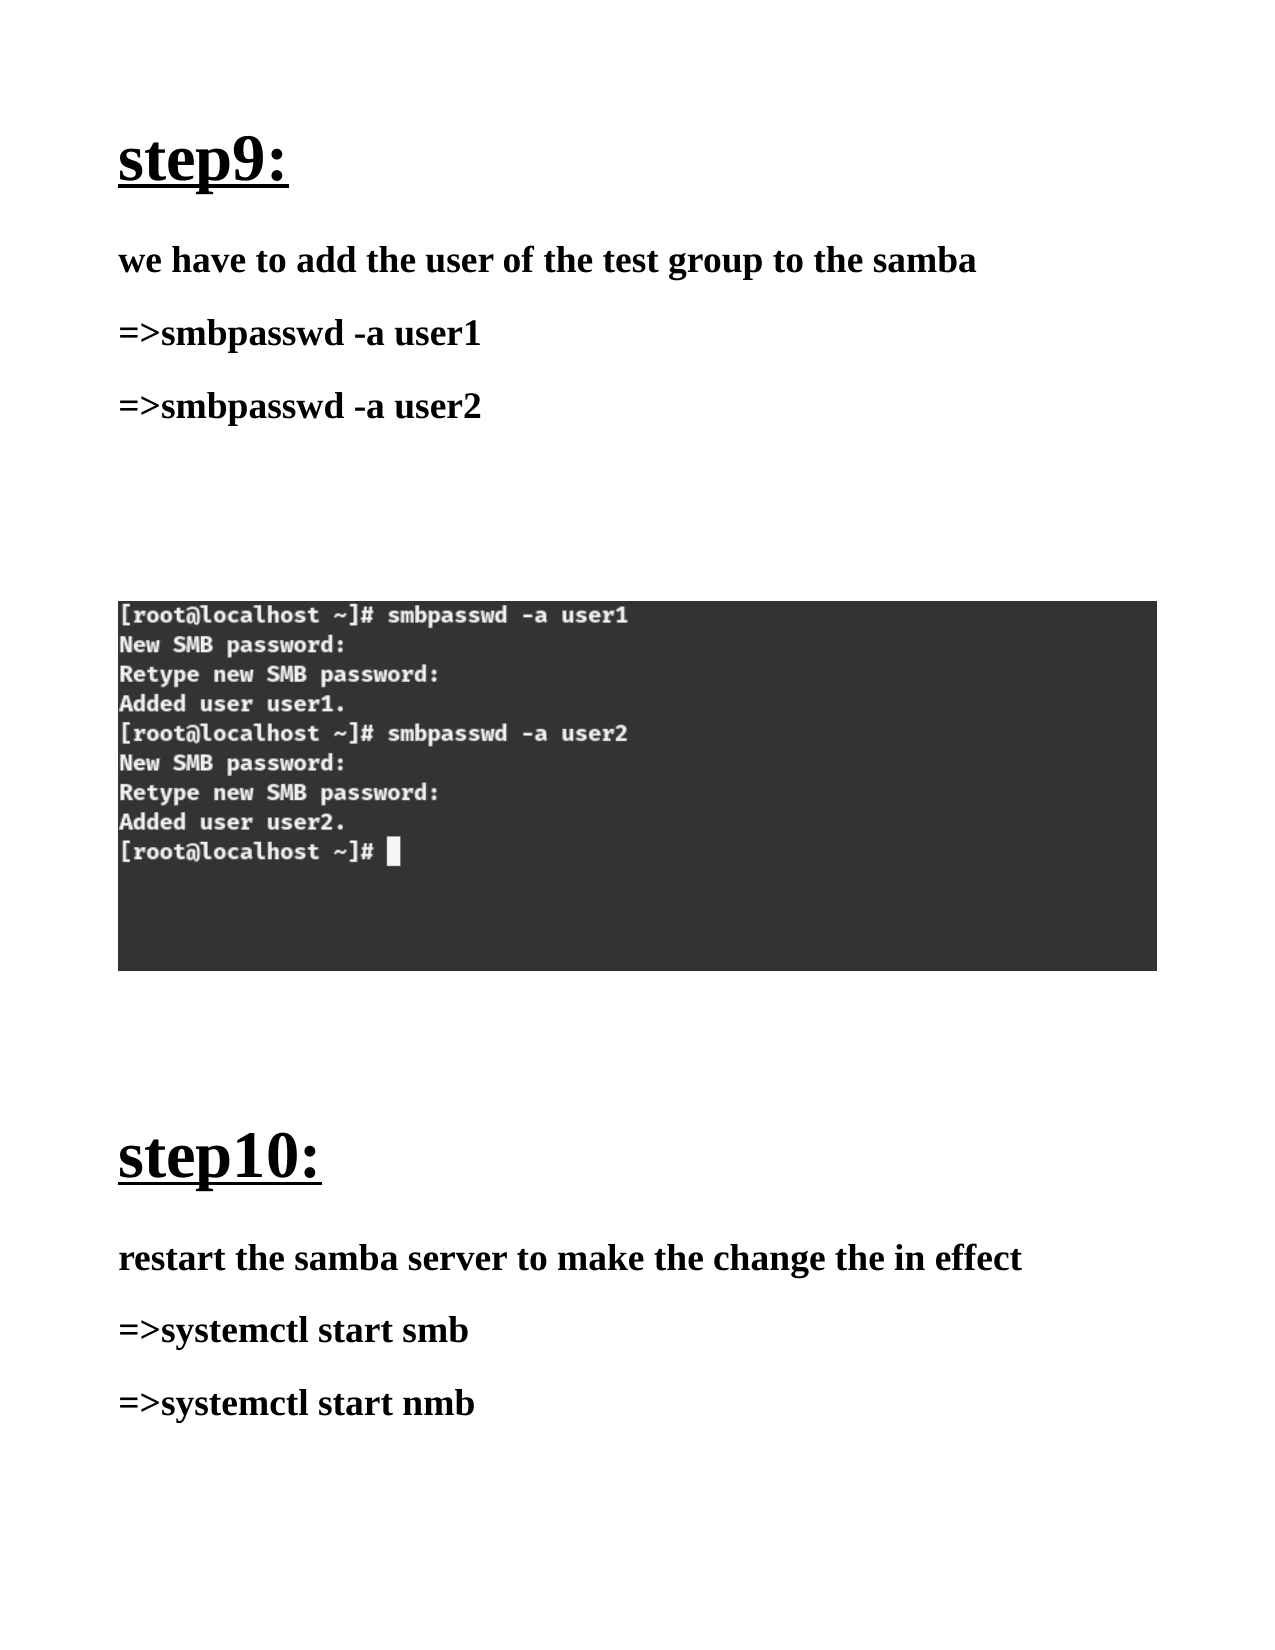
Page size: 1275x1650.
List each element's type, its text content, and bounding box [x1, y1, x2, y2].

text =>systemctl start nmb [118, 1381, 1157, 1424]
picture [118, 601, 1157, 971]
text =>smbpasswd -a user1 [118, 311, 1157, 354]
text we have to add the user of the test group to the samba [118, 238, 1157, 281]
text =>smbpasswd -a user2 [118, 383, 1157, 426]
text restart the samba server to make the change the in effect [118, 1235, 1157, 1278]
text =>systemctl start smb [118, 1308, 1157, 1351]
text step10: [118, 1116, 1157, 1192]
text step9: [118, 118, 1157, 195]
